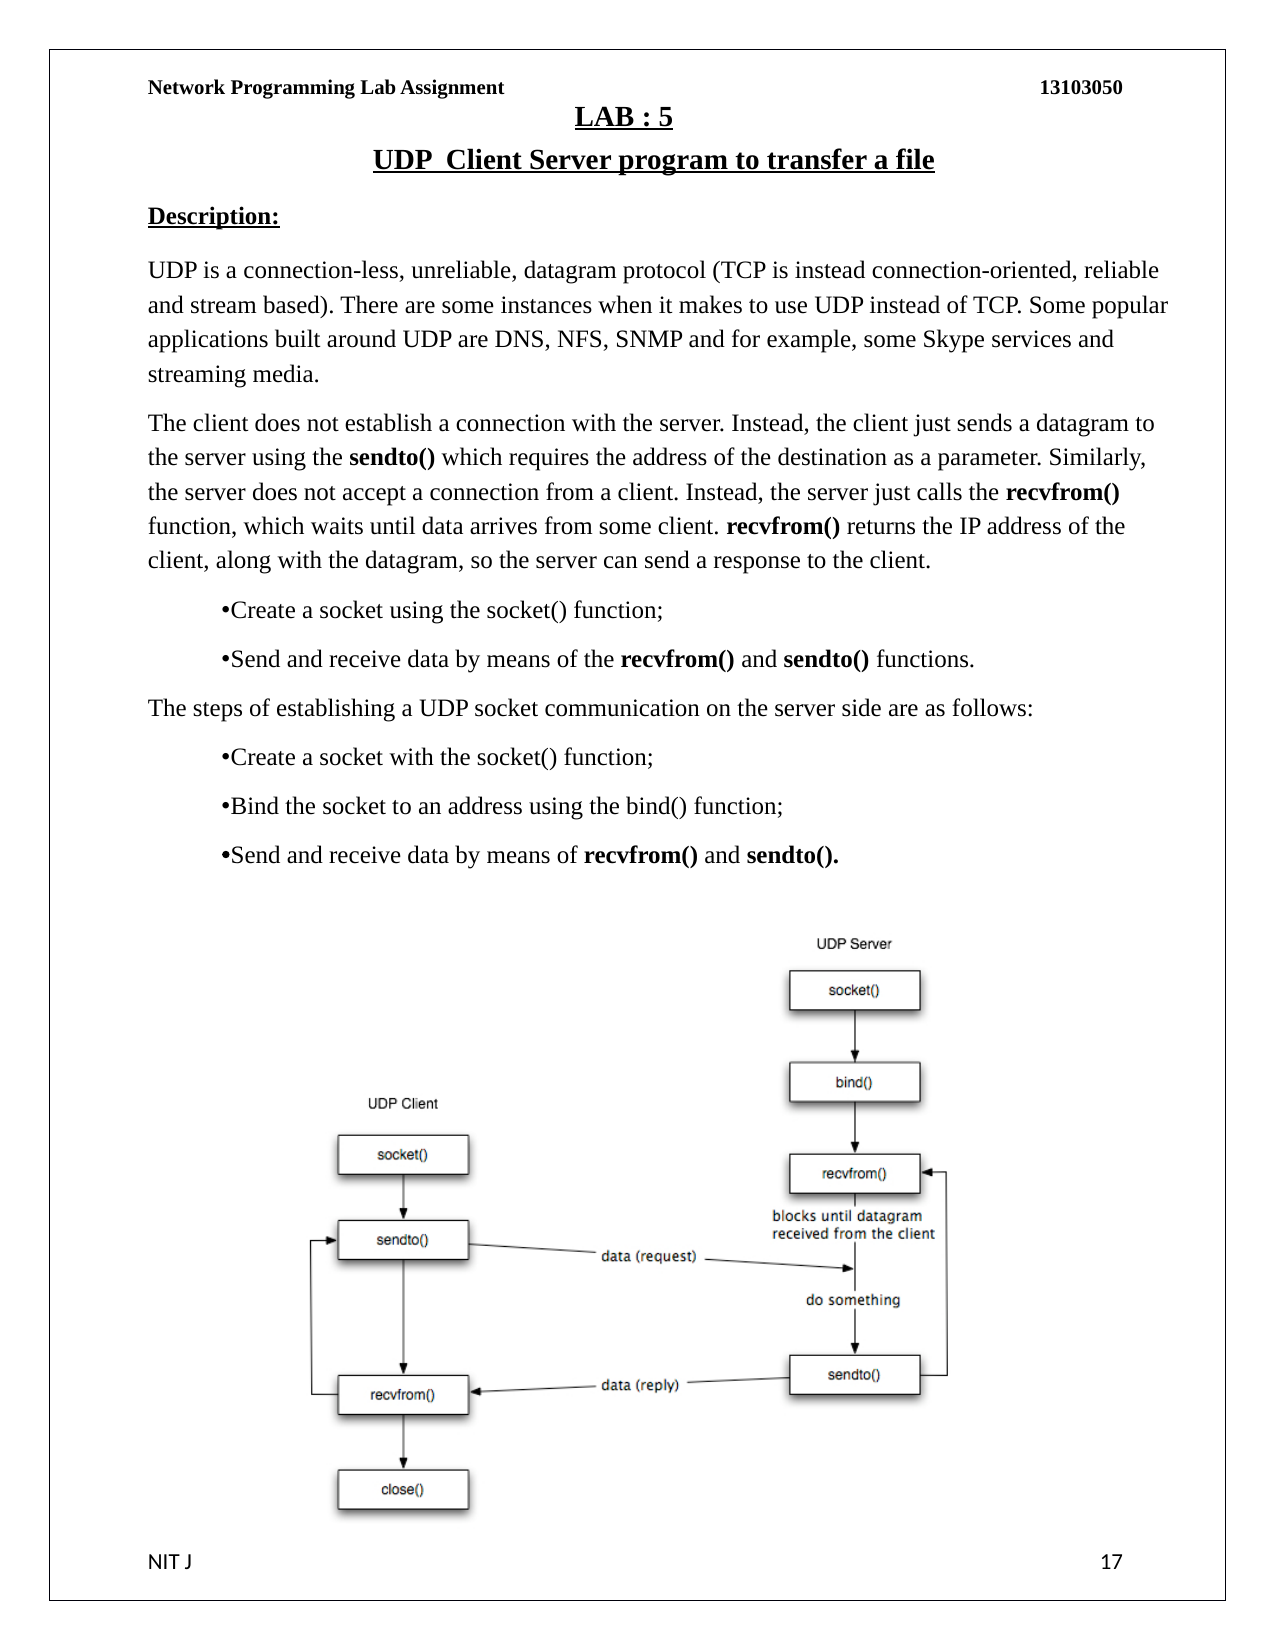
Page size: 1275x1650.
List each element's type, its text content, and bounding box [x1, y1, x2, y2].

text Description: [148, 201, 1169, 230]
list Create a socket with the socket() function; [148, 742, 1169, 771]
list Send and receive data by means of the recvfrom() and sendto() functions. [148, 644, 1169, 672]
text UDP is a connection-less, unreliable, datagram protocol (TCP is instead connection-oriented, reliable and stream based). There are some instances when it makes to use UDP instead of TCP. Some popular applications built around UDP are DNS, NFS, SNMP and for example, some Skype services and streaming media. [148, 255, 1169, 387]
text LAB : 5 [148, 99, 1169, 133]
list Send and receive data by means of recvfrom() and sendto(). [148, 840, 1169, 869]
text UDP Client Server program to transfer a file [148, 142, 1169, 176]
text The steps of establishing a UDP socket communication on the server side are as follows: [148, 693, 1169, 722]
list Create a socket using the socket() function; [148, 595, 1169, 623]
picture [297, 923, 961, 1537]
list Bind the socket to an address using the bind() function; [148, 791, 1169, 820]
text The client does not establish a connection with the server. Instead, the client just sends a datagram to the server using the sendto() which requires the address of the destination as a parameter. Similarly, the server does not accept a connection from a client. Instead, the server just calls the recvfrom() function, which waits until data arrives from some client. recvfrom() returns the IP address of the client, along with the datagram, so the server can send a response to the client. [148, 408, 1169, 574]
